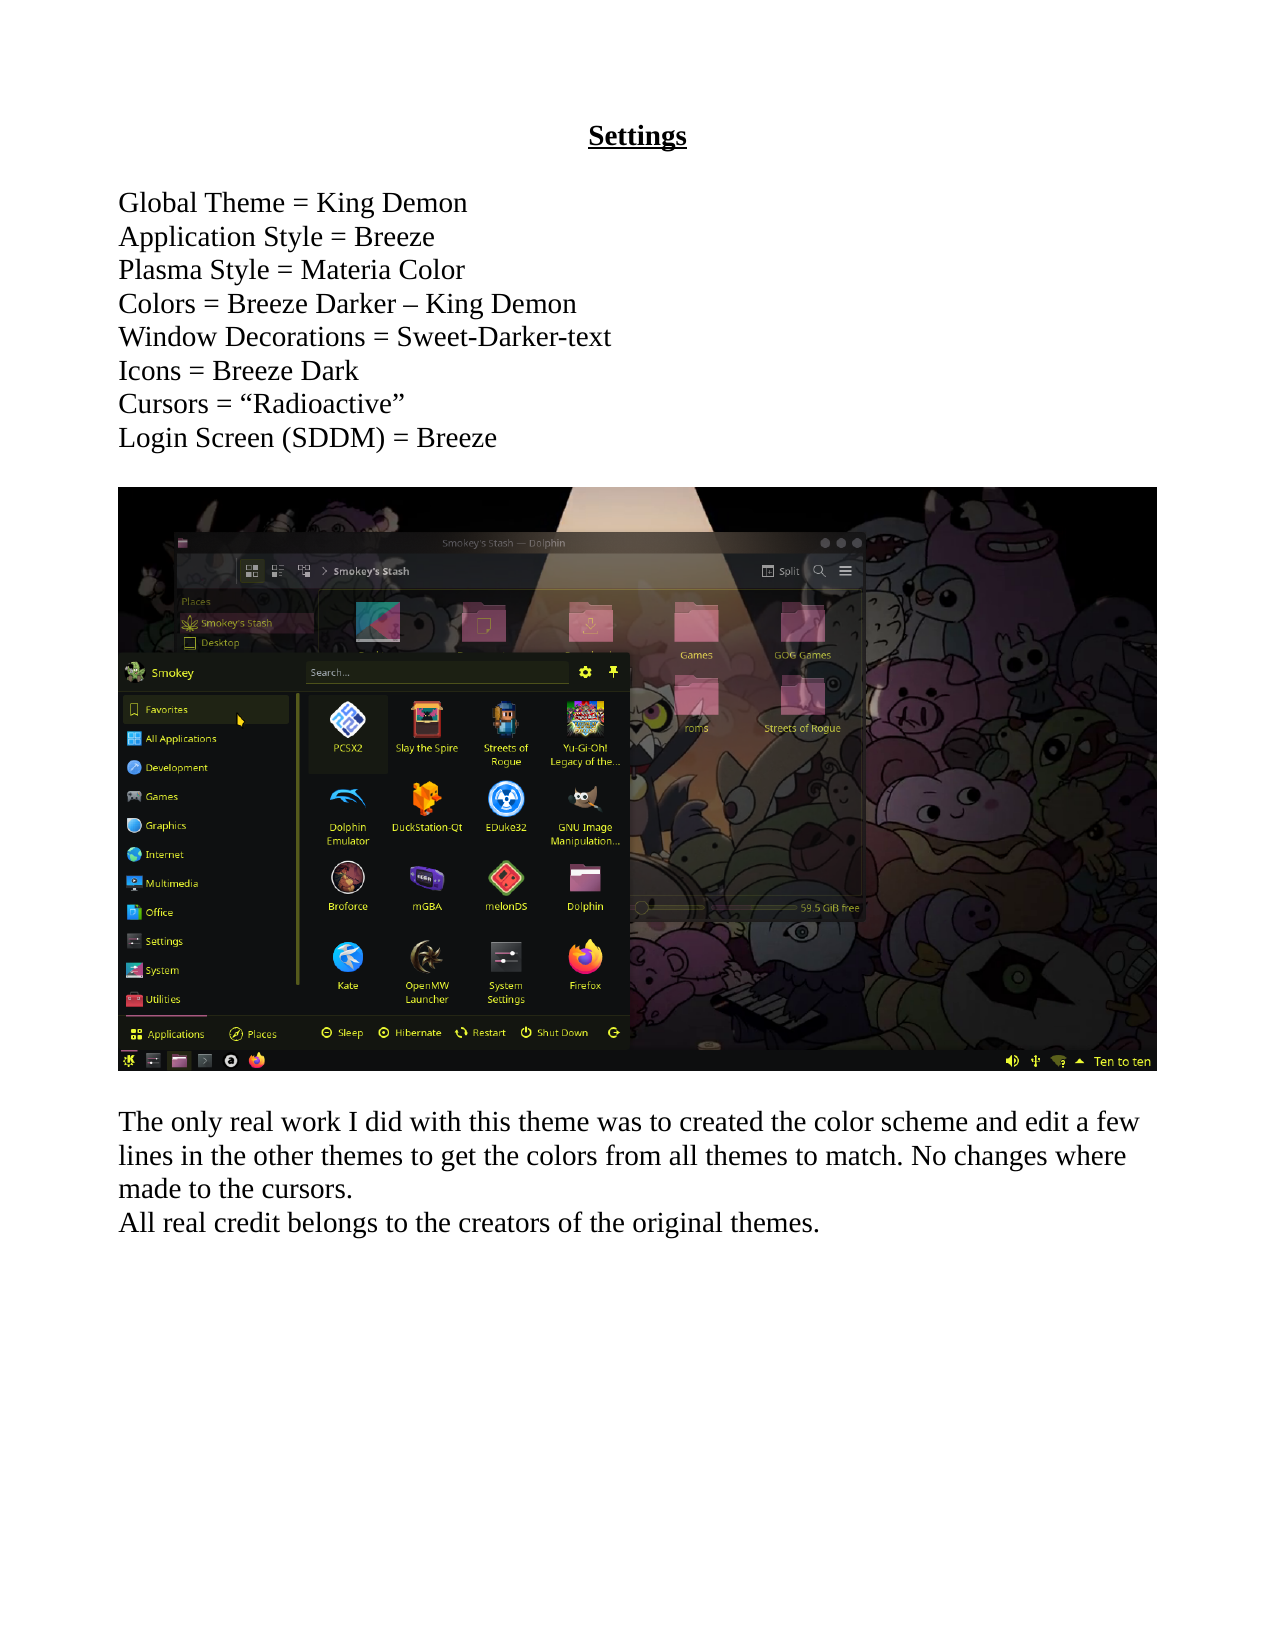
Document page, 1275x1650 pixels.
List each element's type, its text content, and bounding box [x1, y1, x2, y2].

picture [118, 487, 1157, 1071]
text Colors = Breeze Darker – King Demon [118, 286, 1157, 319]
text Global Theme = King Demon [118, 185, 1157, 219]
text Settings [118, 118, 1157, 152]
text Window Decorations = Sweet-Darker-text [118, 319, 1157, 353]
text Login Screen (SDDM) = Breeze [118, 420, 1157, 453]
text All real credit belongs to the creators of the original themes. [118, 1205, 1157, 1239]
text Icons = Breeze Dark [118, 353, 1157, 386]
text Cursors = “Radioactive” [118, 386, 1157, 420]
text The only real work I did with this theme was to created the color scheme and edit a few lines in the other themes to get the colors from all themes to match. No changes where made to the cursors. [118, 1104, 1157, 1205]
text Application Style = Breeze [118, 219, 1157, 252]
text Plasma Style = Materia Color [118, 252, 1157, 286]
